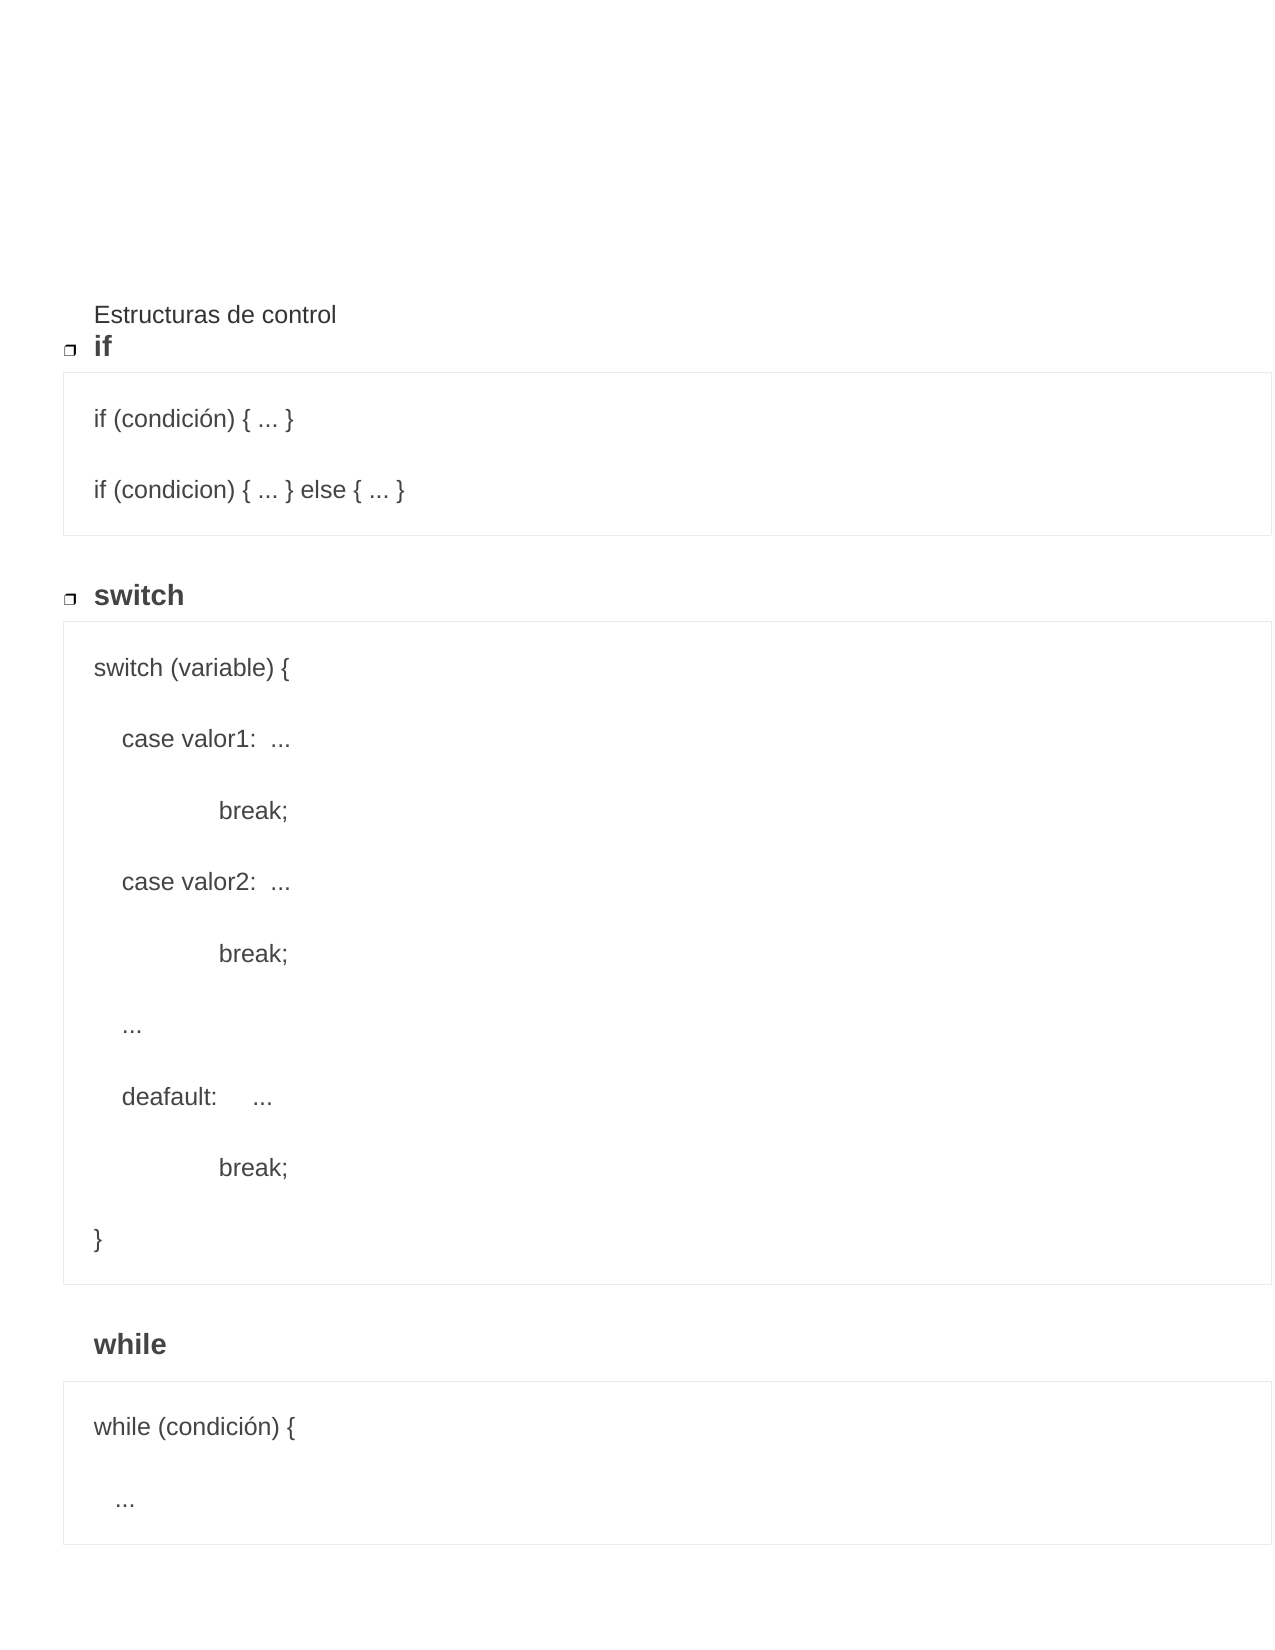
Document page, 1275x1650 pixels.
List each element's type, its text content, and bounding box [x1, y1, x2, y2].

list break; [64, 1122, 1271, 1182]
list break; [64, 907, 1271, 967]
list while (condición) { [64, 1382, 1271, 1441]
list case valor2: ... [64, 836, 1271, 896]
list ... [64, 979, 1271, 1039]
list if [94, 329, 1239, 362]
list } [64, 1193, 1271, 1284]
list ... [64, 1452, 1271, 1544]
list case valor1: ... [64, 693, 1271, 753]
list deafault: ... [64, 1050, 1271, 1110]
list while [94, 1327, 1239, 1361]
list if (condicion) { ... } else { ... } [64, 444, 1271, 535]
list switch (variable) { [64, 622, 1271, 682]
subtitle Estructuras de control [94, 300, 1239, 329]
list break; [64, 764, 1271, 824]
list if (condición) { ... } [64, 373, 1271, 432]
list switch [94, 578, 1239, 611]
